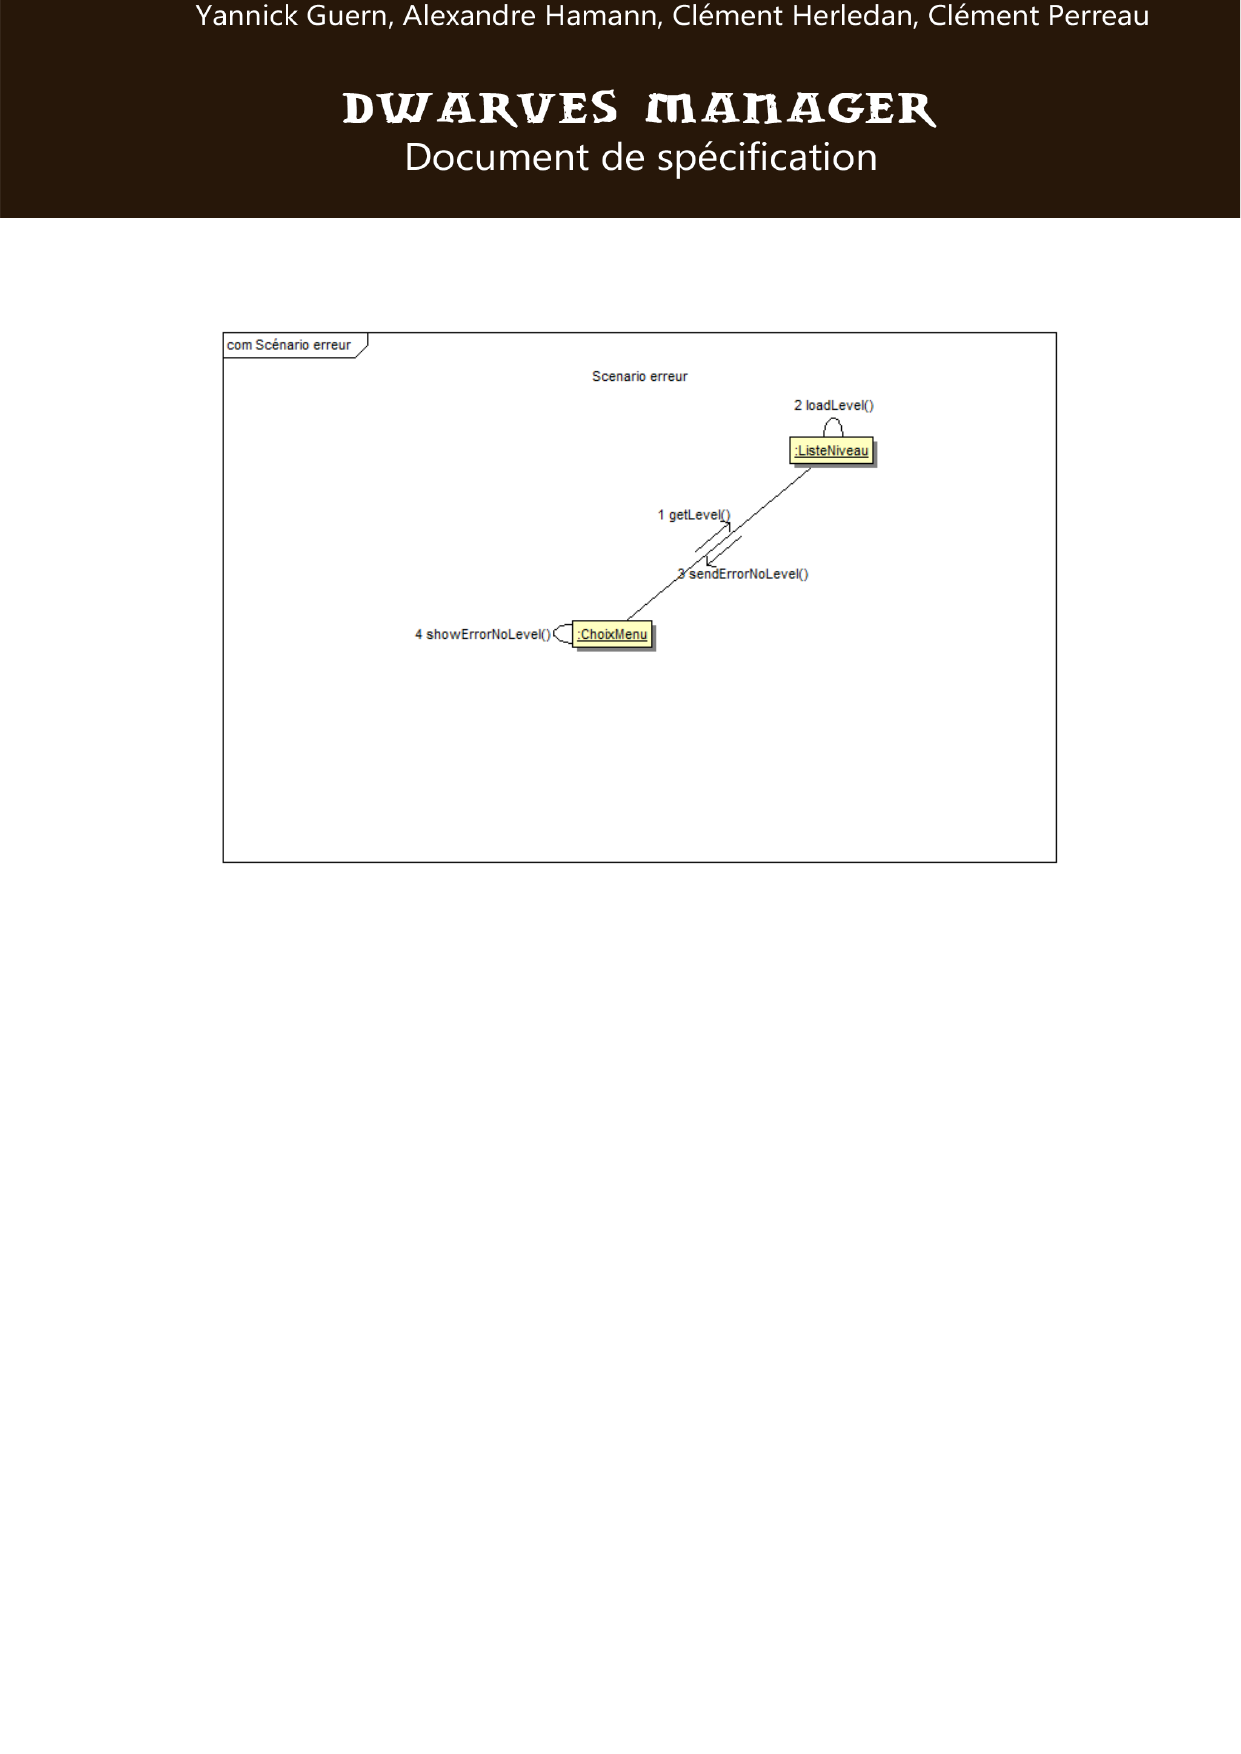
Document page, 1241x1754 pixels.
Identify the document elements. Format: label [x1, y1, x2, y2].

picture [82, 273, 1071, 877]
picture [0, 0, 1241, 218]
